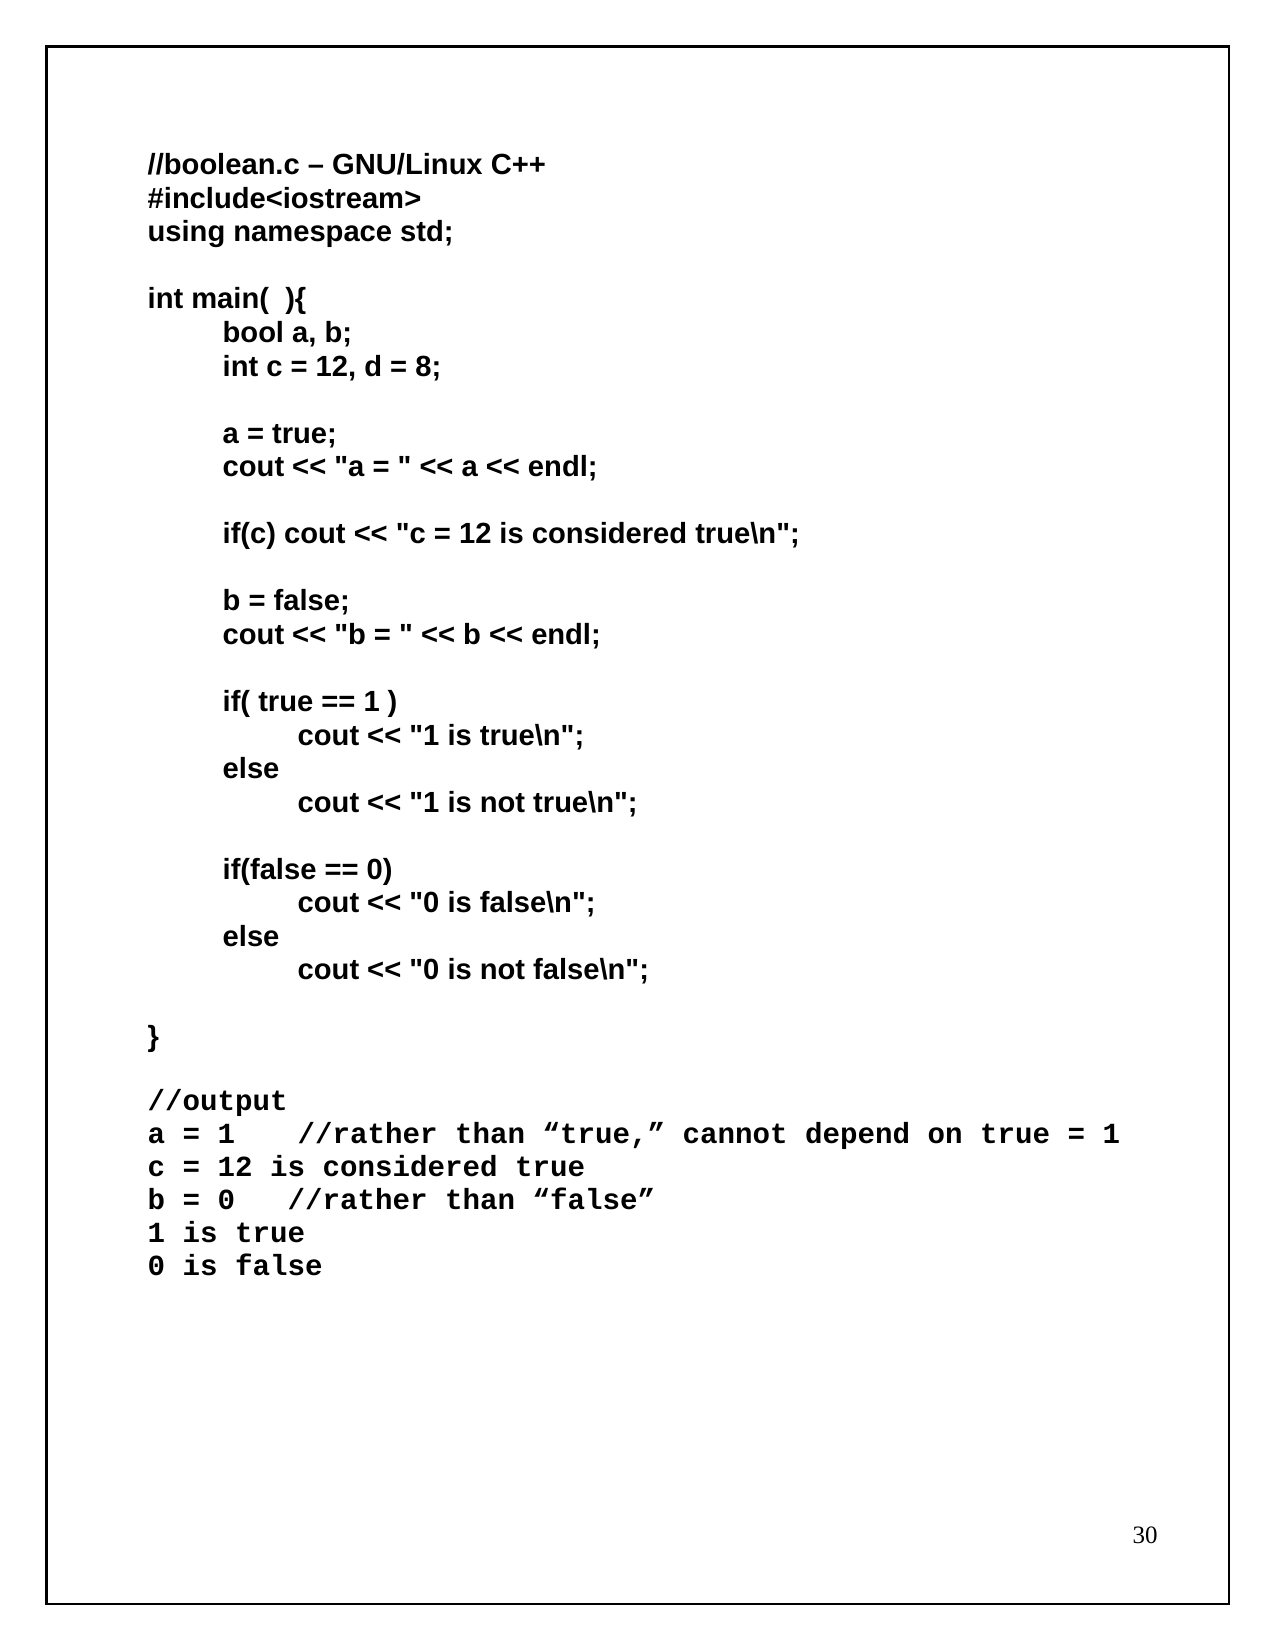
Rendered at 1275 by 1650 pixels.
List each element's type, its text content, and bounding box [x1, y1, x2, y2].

text else [147, 751, 1158, 785]
text cout << "1 is not true\n"; [147, 785, 1158, 818]
text } [147, 1019, 1158, 1053]
text if(c) cout << "c = 12 is considered true\n"; [147, 516, 1158, 550]
text b = 0 //rather than “false” [147, 1185, 1158, 1218]
text c = 12 is considered true [147, 1152, 1158, 1185]
text using namespace std; [147, 214, 1158, 248]
text else [147, 919, 1158, 952]
text bool a, b; [147, 315, 1158, 349]
text cout << "a = " << a << endl; [147, 449, 1158, 483]
text if( true == 1 ) [147, 684, 1158, 718]
text cout << "1 is true\n"; [147, 718, 1158, 751]
text 1 is true [147, 1218, 1158, 1251]
text int main( ){ [147, 282, 1158, 315]
text cout << "b = " << b << endl; [147, 617, 1158, 651]
text 0 is false [147, 1251, 1158, 1284]
text //boolean.c – GNU/Linux C++ [147, 147, 1158, 181]
text #include<iostream> [147, 181, 1158, 214]
text a = true; [147, 416, 1158, 449]
text int c = 12, d = 8; [147, 349, 1158, 382]
text cout << "0 is not false\n"; [147, 952, 1158, 986]
text cout << "0 is false\n"; [147, 885, 1158, 919]
text a = 1 //rather than “true,” cannot depend on true = 1 [147, 1119, 1158, 1152]
text //output [147, 1086, 1158, 1119]
text if(false == 0) [147, 852, 1158, 885]
text b = false; [147, 583, 1158, 617]
